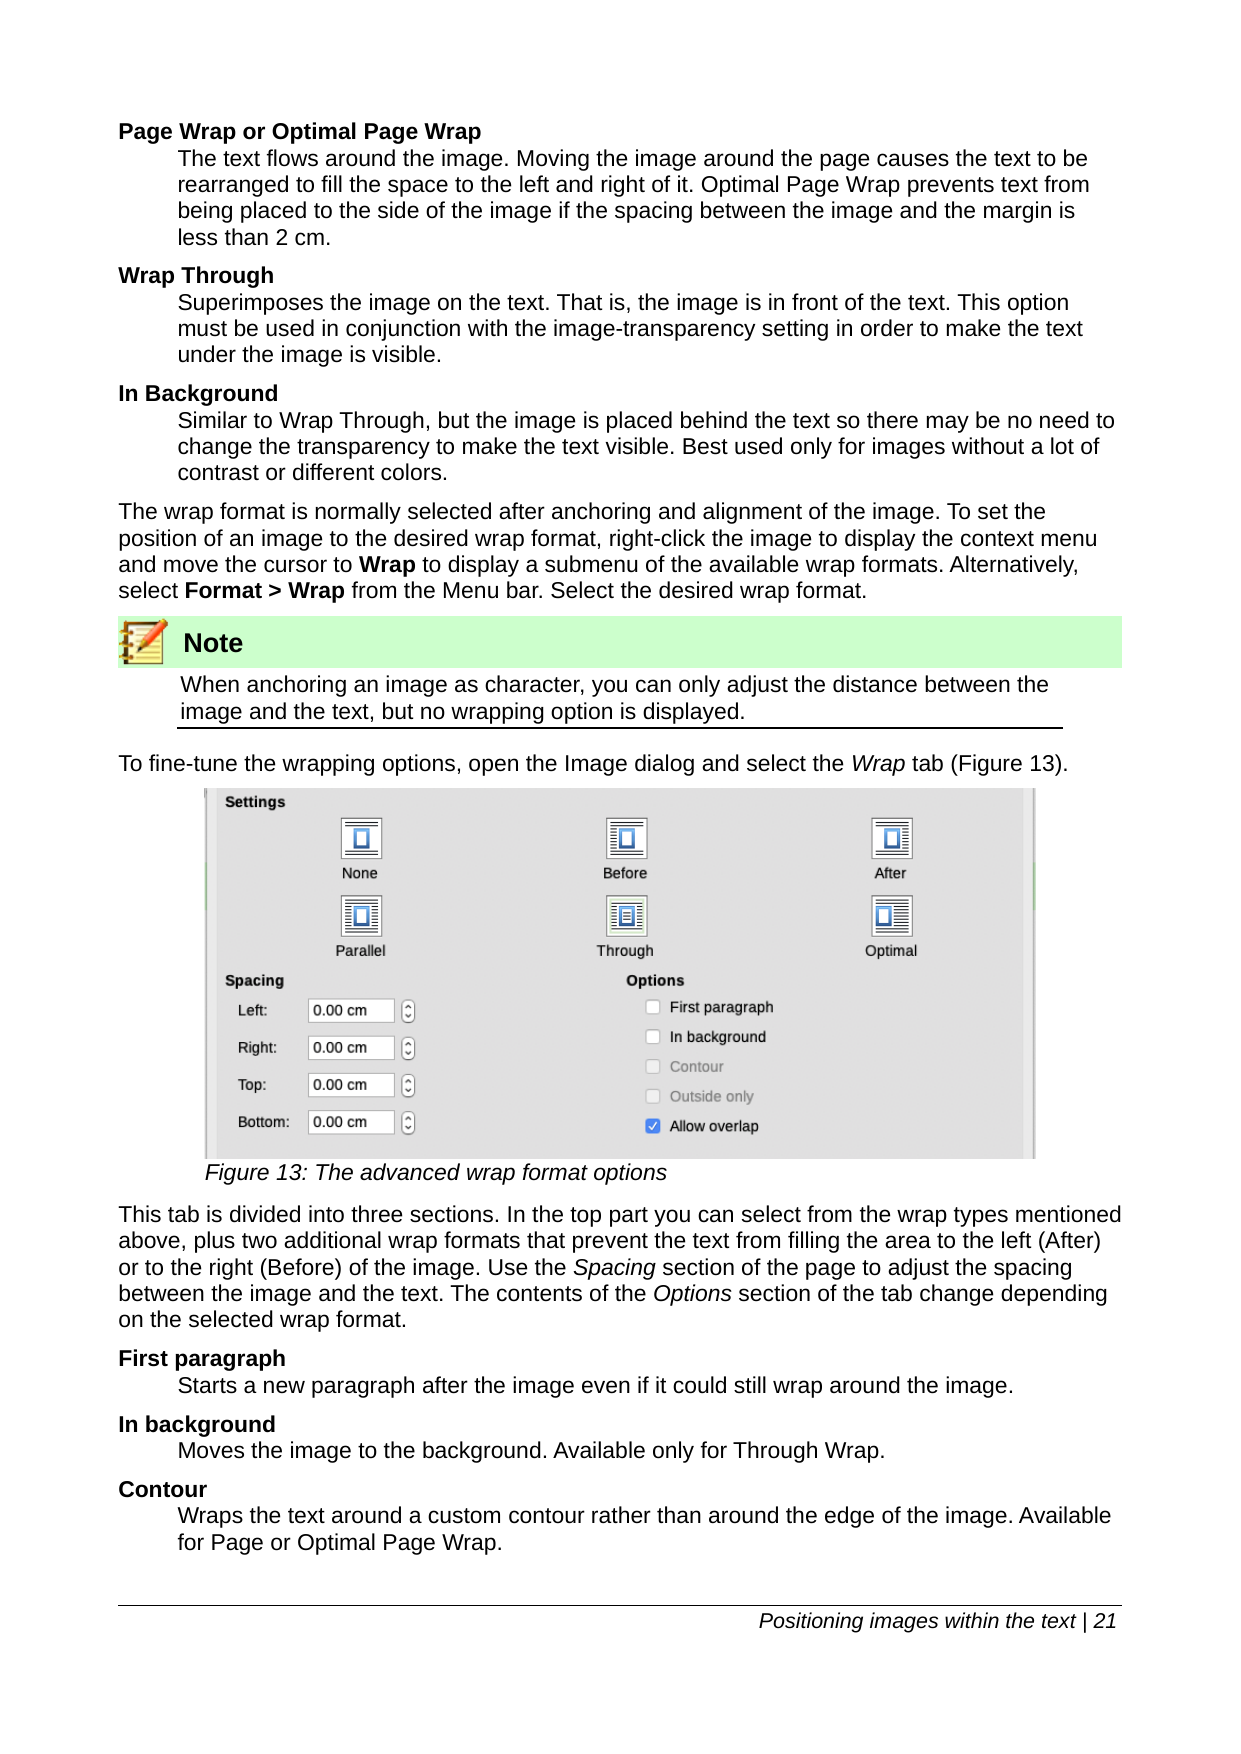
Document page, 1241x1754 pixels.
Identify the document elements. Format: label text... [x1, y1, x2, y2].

subtitle Note [118, 616, 1122, 668]
text Wrap Through [118, 262, 1122, 289]
picture [119, 617, 170, 668]
text Contour [118, 1476, 1122, 1502]
text When anchoring an image as character, you can only adjust the distance between the image and the text, but no wrapping option is displayed. [177, 668, 1063, 727]
list The wrap format is normally selected after anchoring and alignment of the image. To set the position of an image to the desired wrap format, right-click the image to display the context menu and move the cursor to Wrap to display a submenu of the available wrap formats. Alternatively, select Format > Wrap from the Menu bar. Select the desired wrap format. [118, 498, 1122, 604]
text Starts a new paragraph after the image even if it could still wrap around the image. [177, 1372, 1122, 1398]
text Wraps the text around a custom contour rather than around the edge of the image. Available for Page or Optimal Page Wrap. [177, 1502, 1122, 1555]
text Page Wrap or Optimal Page Wrap [118, 118, 1122, 144]
text This tab is divided into three sections. In the top part you can select from the wrap types mentioned above, plus two additional wrap formats that prevent the text from filling the area to the left (After) or to the right (Before) of the image. Use the Spacing section of the page to adjust the spacing between the image and the text. The contents of the Options section of the tab change depending on the selected wrap format. [118, 1201, 1122, 1333]
text To fine-tune the wrapping options, open the Image dialog and select the Wrap tab (Figure 13). [118, 750, 1122, 776]
text In Background [118, 380, 1122, 407]
text First paragraph [118, 1345, 1122, 1372]
picture [204, 788, 1036, 1159]
text Moves the image to the background. Available only for Through Wrap. [177, 1437, 1122, 1463]
text Superimposes the image on the text. That is, the image is in front of the text. This option must be used in conjunction with the image-transparency setting in order to make the text under the image is visible. [177, 289, 1122, 368]
text Figure 13: The advanced wrap format options [204, 1159, 1036, 1185]
text Similar to Wrap Through, but the image is placed behind the text so there may be no need to change the transparency to make the text visible. Best used only for images without a lot of contrast or different colors. [177, 407, 1122, 486]
text In background [118, 1411, 1122, 1437]
text The text flows around the image. Moving the image around the page causes the text to be rearranged to fill the space to the left and right of it. Optimal Page Wrap prevents text from being placed to the side of the image if the spacing between the image and the margin is less than 2 cm. [177, 144, 1122, 250]
